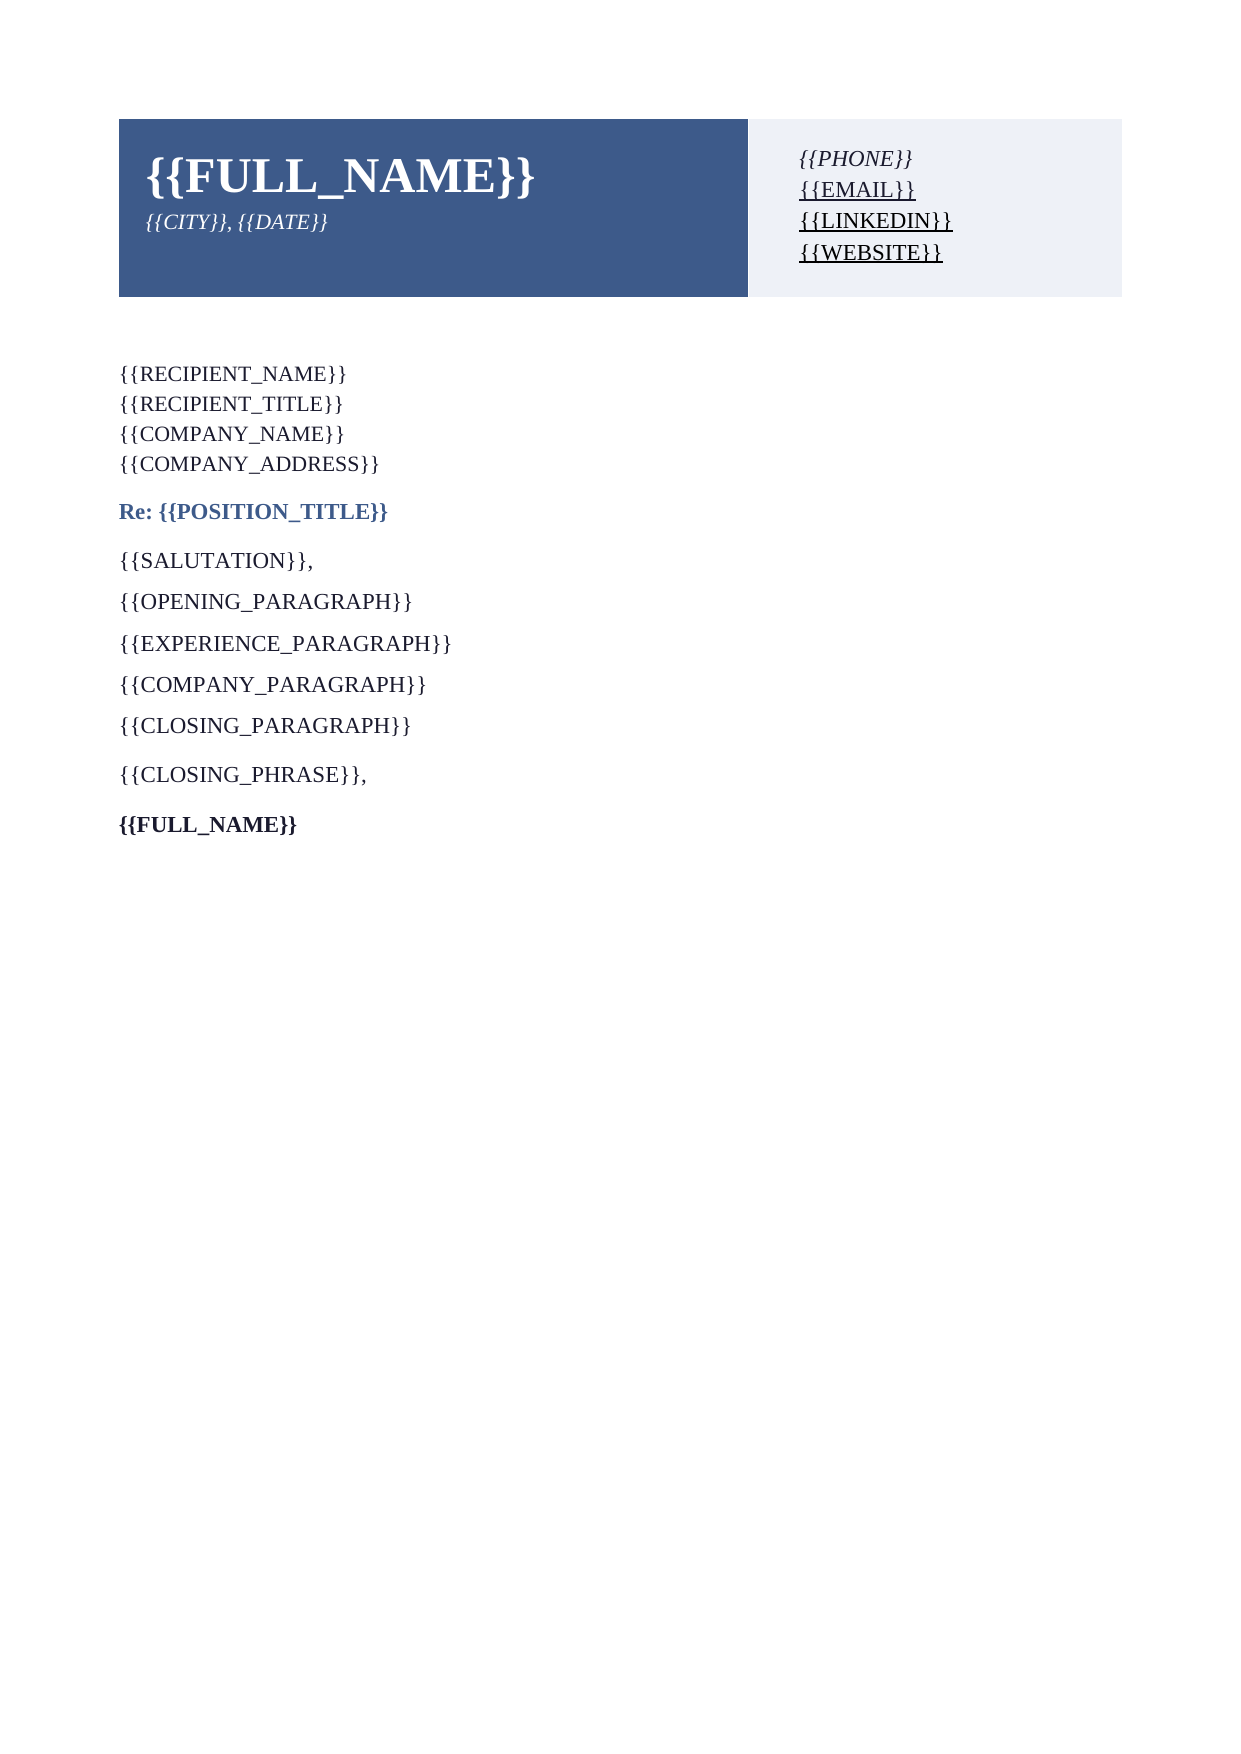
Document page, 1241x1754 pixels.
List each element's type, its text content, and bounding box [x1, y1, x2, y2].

text {{EXPERIENCE_PARAGRAPH}} [118, 630, 1122, 656]
text {{SALUTATION}}, [118, 547, 1122, 573]
text {{CLOSING_PARAGRAPH}} [118, 712, 1122, 739]
text {{RECIPIENT_TITLE}} [118, 391, 1122, 416]
text {{CLOSING_PHRASE}}, [118, 761, 1122, 788]
text Re: {{POSITION_TITLE}} [118, 498, 1122, 524]
text {{FULL_NAME}} [118, 811, 1122, 838]
text {{OPENING_PARAGRAPH}} [118, 588, 1122, 615]
text {{COMPANY_ADDRESS}} [118, 451, 1122, 476]
table_header 📞 {{PHONE}} 📧 {{EMAIL}} 🔗 {{LINKEDIN}} 🌐 {{WEBSITE}} [749, 119, 1122, 297]
text {{RECIPIENT_NAME}} [118, 361, 1122, 387]
table_header {{FULL_NAME}} {{CITY}}, {{DATE}} [119, 119, 748, 297]
text {{COMPANY_NAME}} [118, 421, 1122, 446]
text {{COMPANY_PARAGRAPH}} [118, 671, 1122, 697]
